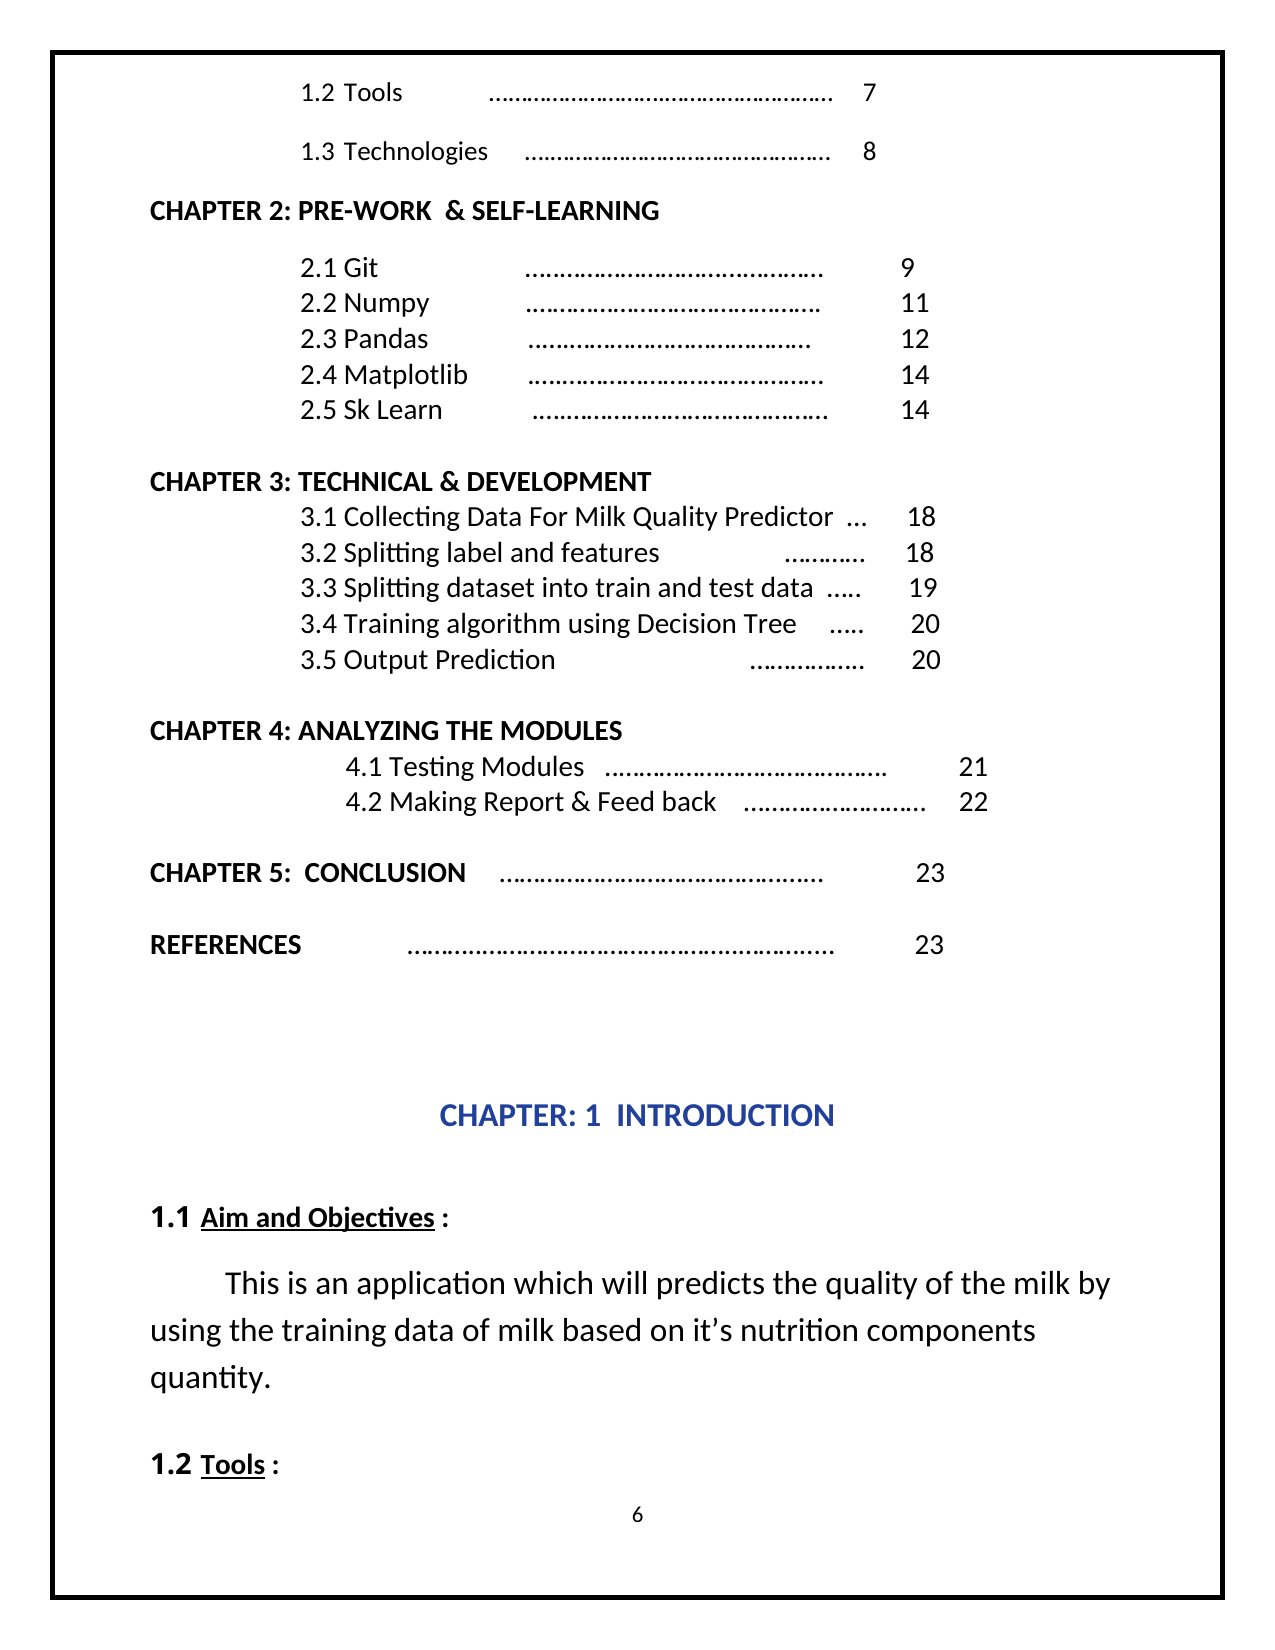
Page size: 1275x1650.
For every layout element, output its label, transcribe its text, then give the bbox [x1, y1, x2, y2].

text 2.5 Sk Learn .….………………………………… 14 [225, 391, 1125, 427]
list Tools : [150, 1444, 1125, 1483]
text REFERENCES ………..………………………………..………..... 23 [120, 926, 1125, 961]
text This is an application which will predicts the quality of the milk by [150, 1262, 1125, 1303]
text 2.1 Git …..……………………...………… 9 [225, 249, 1125, 284]
text using the training data of milk based on it’s nutrition components [150, 1309, 1125, 1350]
text 3.5 Output Prediction …………….. 20 [150, 641, 1125, 676]
text 4.1 Testing Modules ..…………………………………. 21 [120, 748, 1125, 783]
text quantity. [150, 1356, 1125, 1397]
list Technologies ….……………………………………… 8 [300, 134, 1125, 167]
text 3.3 Splitting dataset into train and test data ….. 19 [150, 569, 1125, 605]
text 2.4 Matplotlib .….………………………………… 14 [225, 356, 1125, 391]
subtitle CHAPTER: 1 INTRODUCTION [150, 1094, 1125, 1134]
text 3.4 Training algorithm using Decision Tree ….. 20 [150, 605, 1125, 641]
text 3.1 Collecting Data For Milk Quality Predictor … 18 [150, 498, 1125, 534]
text CHAPTER 4: ANALYZING THE MODULES [120, 712, 1125, 748]
text 2.2 Numpy .……………………………………. 11 [225, 284, 1125, 320]
text CHAPTER 5: CONCLUSION ……………………………………...… 23 [120, 854, 1125, 890]
list Tools ...…………………….……………………… 7 [300, 75, 1125, 108]
text 3.2 Splitting label and features ………… 18 [150, 534, 1125, 569]
text CHAPTER 2: PRE-WORK & SELF-LEARNING [150, 192, 1125, 228]
text CHAPTER 3: TECHNICAL & DEVELOPMENT [150, 463, 1125, 498]
text 2.3 Pandas ..….……………………………… 12 [225, 320, 1125, 356]
list Aim and Objectives : [150, 1196, 1125, 1236]
text 4.2 Making Report & Feed back ...…………………… 22 [120, 783, 1125, 819]
